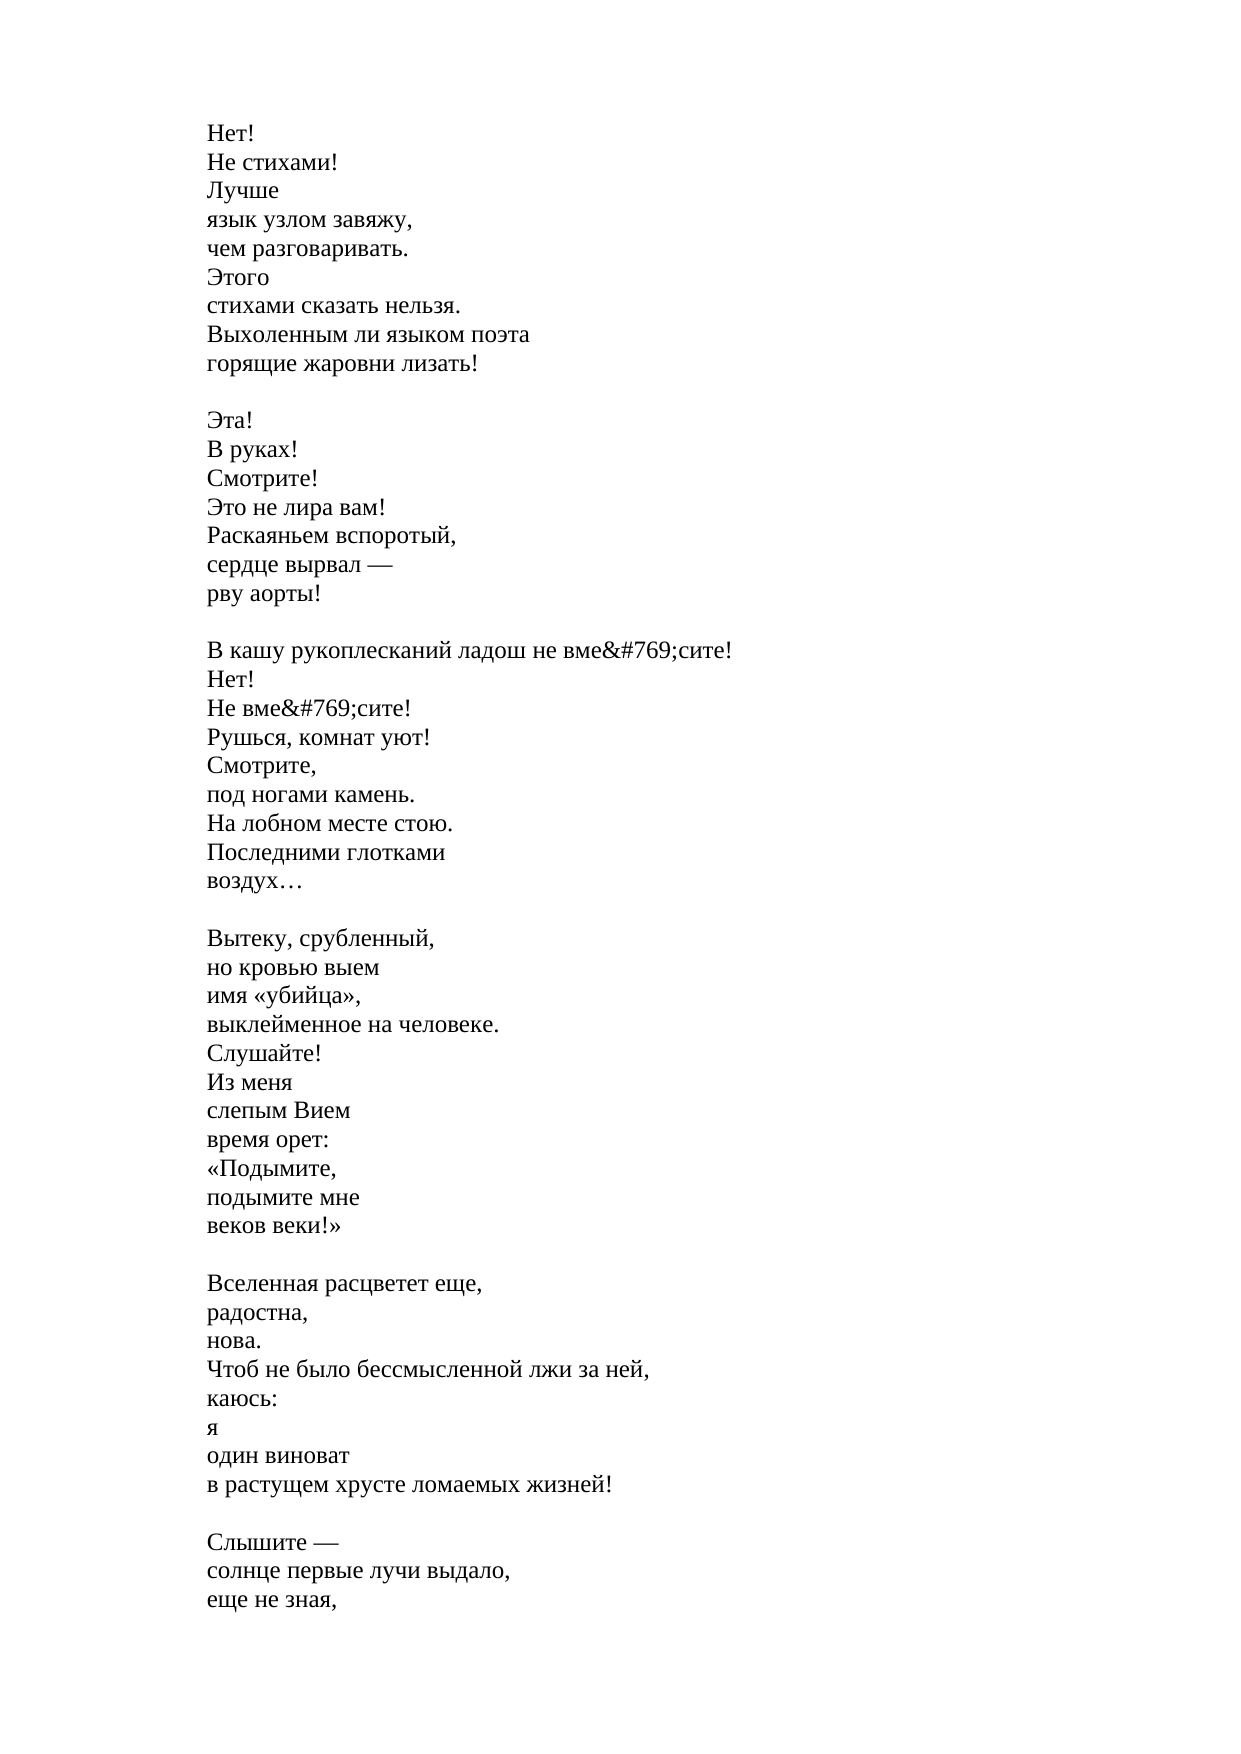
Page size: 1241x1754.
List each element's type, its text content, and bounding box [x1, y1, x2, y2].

text Это не лира вам! [148, 492, 1152, 521]
text Этого [148, 262, 1152, 291]
text Рушься, комнат уют! [148, 722, 1152, 751]
text Слушайте! [148, 1038, 1152, 1067]
text еще не зная, [148, 1584, 1152, 1613]
text Не вме&#769;сите! [148, 693, 1152, 722]
text выклейменное на человеке. [148, 1009, 1152, 1038]
text В руках! [148, 434, 1152, 463]
text воздух… [148, 866, 1152, 894]
text Смотрите! [148, 463, 1152, 492]
text «Подымите, [148, 1153, 1152, 1182]
text слепым Вием [148, 1096, 1152, 1124]
text Лучше [148, 176, 1152, 204]
text рву аорты! [148, 578, 1152, 607]
text Вселенная расцветет еще, [148, 1268, 1152, 1297]
text под ногами камень. [148, 779, 1152, 808]
text время орет: [148, 1124, 1152, 1153]
text Нет! [148, 118, 1152, 147]
text Выхоленным ли языком поэта [148, 319, 1152, 348]
text язык узлом завяжу, [148, 204, 1152, 233]
text Из меня [148, 1067, 1152, 1096]
text каюсь: [148, 1383, 1152, 1412]
text Слышите — [148, 1527, 1152, 1556]
text веков веки!» [148, 1211, 1152, 1239]
text нова. [148, 1326, 1152, 1354]
text Нет! [148, 664, 1152, 693]
text Чтоб не было бессмысленной лжи за ней, [148, 1354, 1152, 1383]
text но кровью выем [148, 952, 1152, 981]
text чем разговаривать. [148, 233, 1152, 262]
text Последними глотками [148, 837, 1152, 866]
text Не стихами! [148, 147, 1152, 176]
text Смотрите, [148, 751, 1152, 779]
text сердце вырвал — [148, 549, 1152, 578]
text подымите мне [148, 1182, 1152, 1211]
text В кашу рукоплесканий ладош не вме&#769;сите! [148, 636, 1152, 664]
text радостна, [148, 1297, 1152, 1326]
text На лобном месте стою. [148, 808, 1152, 837]
text один виноват [148, 1441, 1152, 1469]
text Вытеку, срубленный, [148, 923, 1152, 952]
text Раскаяньем вспоротый, [148, 521, 1152, 549]
text стихами сказать нельзя. [148, 291, 1152, 319]
text солнце первые лучи выдало, [148, 1556, 1152, 1584]
text я [148, 1412, 1152, 1441]
text Эта! [148, 406, 1152, 434]
text имя «убийца», [148, 981, 1152, 1009]
text в растущем хрусте ломаемых жизней! [148, 1469, 1152, 1498]
text горящие жаровни лизать! [148, 348, 1152, 377]
